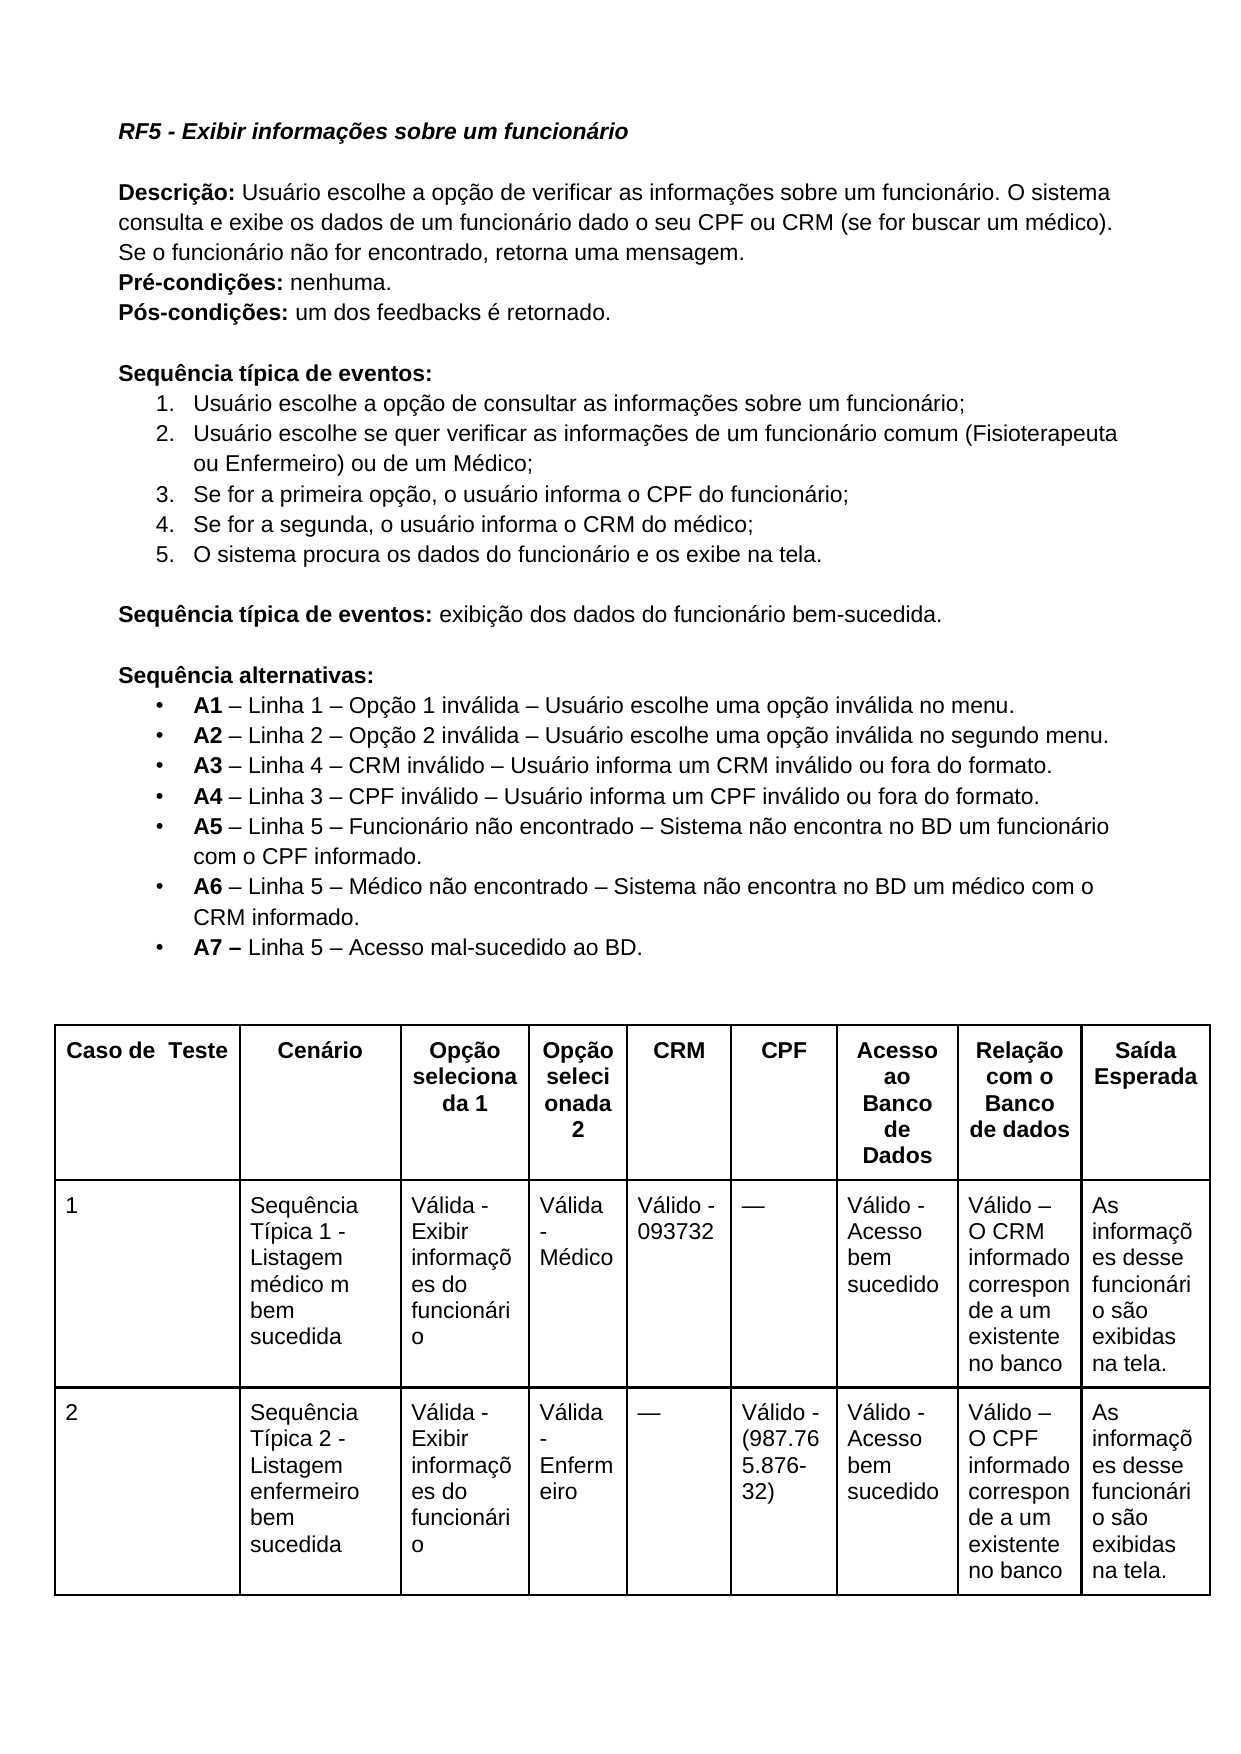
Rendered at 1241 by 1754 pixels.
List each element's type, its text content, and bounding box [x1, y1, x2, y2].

table_cell Válido - 093732 [628, 1181, 730, 1386]
list Usuário escolhe a opção de consultar as informações sobre um funcionário; [156, 390, 1122, 416]
table_header Saída Esperada [1083, 1026, 1209, 1179]
table_cell Válido - Acesso bem sucedido [838, 1181, 957, 1386]
table_cell Válido - (987.765.876-32) [732, 1389, 836, 1594]
list A4 – Linha 3 – CPF inválido – Usuário informa um CPF inválido ou fora do formato. [156, 783, 1122, 809]
table_cell 2 [56, 1389, 239, 1594]
table_header Opção selecionada 2 [530, 1026, 626, 1179]
text Sequência alternativas: [118, 662, 1122, 688]
table_header Cenário [241, 1026, 400, 1179]
table_header Acesso ao Banco de Dados [838, 1026, 957, 1179]
table_cell Válido – O CPF informado corresponde a um existente no banco [959, 1389, 1080, 1594]
table_cell Válida - Exibir informações do funcionário [402, 1181, 528, 1386]
table_cell — [732, 1181, 836, 1386]
table_cell As informações desse funcionário são exibidas na tela. [1083, 1389, 1209, 1594]
table_cell As informações desse funcionário são exibidas na tela. [1083, 1181, 1209, 1386]
table_cell — [628, 1389, 730, 1594]
table_header CPF [732, 1026, 836, 1179]
list A1 – Linha 1 – Opção 1 inválida – Usuário escolhe uma opção inválida no menu. [156, 692, 1122, 718]
list Usuário escolhe se quer verificar as informações de um funcionário comum (Fisioterapeuta ou Enfermeiro) ou de um Médico; [156, 420, 1122, 477]
text Pré-condições: nenhuma. [118, 269, 1122, 296]
text Sequência típica de eventos: exibição dos dados do funcionário bem-sucedida. [118, 601, 1122, 628]
list O sistema procura os dados do funcionário e os exibe na tela. [156, 541, 1122, 567]
table_cell Sequência Típica 1 - Listagem médico m bem sucedida [241, 1181, 400, 1386]
list Se for a primeira opção, o usuário informa o CPF do funcionário; [156, 481, 1122, 507]
text RF5 - Exibir informações sobre um funcionário [118, 118, 1122, 144]
table_cell Válida - Enfermeiro [530, 1389, 626, 1594]
text Pós-condições: um dos feedbacks é retornado. [118, 299, 1122, 326]
list A3 – Linha 4 – CRM inválido – Usuário informa um CRM inválido ou fora do formato. [156, 752, 1122, 779]
list A5 – Linha 5 – Funcionário não encontrado – Sistema não encontra no BD um funcionário com o CPF informado. [156, 813, 1122, 869]
table_cell Válido - Acesso bem sucedido [838, 1389, 957, 1594]
table_cell Sequência Típica 2 - Listagem enfermeiro bem sucedida [241, 1389, 400, 1594]
table_header Opção selecionada 1 [402, 1026, 528, 1179]
table_cell Válida - Exibir informações do funcionário [402, 1389, 528, 1594]
table_header CRM [628, 1026, 730, 1179]
list Se for a segunda, o usuário informa o CRM do médico; [156, 511, 1122, 537]
list A6 – Linha 5 – Médico não encontrado – Sistema não encontra no BD um médico com o CRM informado. [156, 873, 1122, 930]
table_cell 1 [56, 1181, 239, 1386]
list A7 – Linha 5 – Acesso mal-sucedido ao BD. [156, 934, 1122, 960]
table_header Relação com o Banco de dados [959, 1026, 1080, 1179]
text Descrição: Usuário escolhe a opção de verificar as informações sobre um funcionário. O sistema consulta e exibe os dados de um funcionário dado o seu CPF ou CRM (se for buscar um médico). Se o funcionário não for encontrado, retorna uma mensagem. [118, 178, 1122, 265]
text Sequência típica de eventos: [118, 360, 1122, 386]
table_cell Válida - Médico [530, 1181, 626, 1386]
list A2 – Linha 2 – Opção 2 inválida – Usuário escolhe uma opção inválida no segundo menu. [156, 722, 1122, 749]
table_header Caso de Teste [56, 1026, 239, 1179]
table_cell Válido – O CRM informado corresponde a um existente no banco [959, 1181, 1080, 1386]
